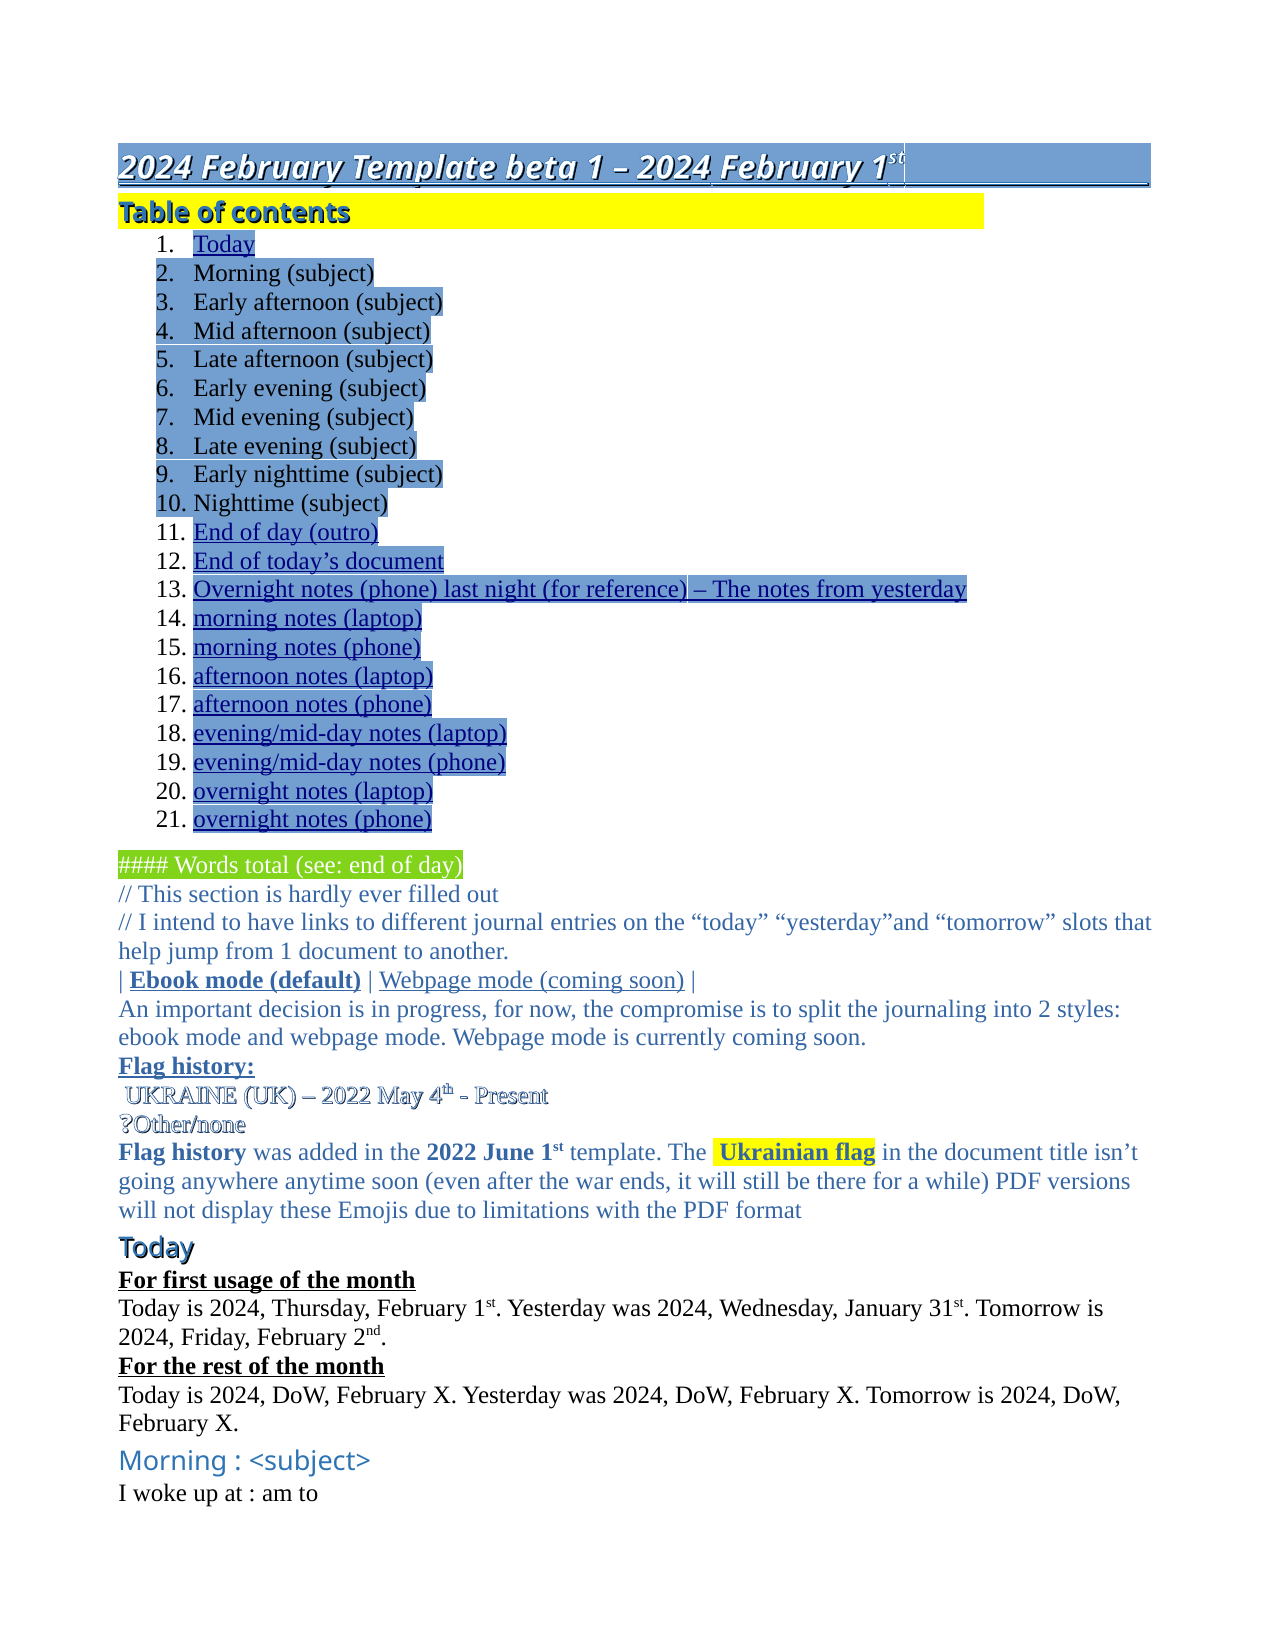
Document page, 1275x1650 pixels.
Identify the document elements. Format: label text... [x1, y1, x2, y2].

list Nighttime (subject) [156, 488, 1157, 517]
list Mid evening (subject) [156, 402, 1157, 431]
list Overnight notes (phone) last night (for reference) – The notes from yesterday [156, 574, 1157, 603]
list Mid afternoon (subject) [156, 316, 1157, 344]
text ❓️Other/none [118, 1109, 1157, 1137]
list afternoon notes (phone) [156, 689, 1157, 718]
list Today [156, 229, 1157, 258]
list Early evening (subject) [156, 373, 1157, 402]
list overnight notes (phone) [156, 804, 1157, 833]
list Morning (subject) [156, 258, 1157, 287]
text Today is 2024, Thursday, February 1st. Yesterday was 2024, Wednesday, January 31st. Tomorrow is 2024, Friday, February 2nd. [118, 1293, 1157, 1351]
list morning notes (laptop) [156, 603, 1157, 632]
text Flag history: [118, 1051, 1157, 1080]
subtitle Morning : <subject> [118, 1441, 1157, 1478]
list overnight notes (laptop) [156, 776, 1157, 804]
subtitle Today [118, 1228, 1157, 1265]
list evening/mid-day notes (laptop) [156, 718, 1157, 747]
subtitle Table of contents [118, 193, 1157, 229]
list Early nighttime (subject) [156, 459, 1157, 488]
list Early afternoon (subject) [156, 287, 1157, 316]
list Late afternoon (subject) [156, 344, 1157, 373]
text | Ebook mode (default) | Webpage mode (coming soon) | [118, 965, 1157, 994]
list afternoon notes (laptop) [156, 661, 1157, 689]
text I woke up at : am to [118, 1478, 1157, 1507]
text Flag history was added in the 2022 June 1st template. The 🇺🇦️ Ukrainian flag in the document title isn’t going anywhere anytime soon (even after the war ends, it will still be there for a while) PDF versions will not display these Emojis due to limitations with the PDF format [118, 1137, 1157, 1224]
list End of today’s document [156, 546, 1157, 574]
text // I intend to have links to different journal entries on the “today” “yesterday”and “tomorrow” slots that help jump from 1 document to another. [118, 907, 1157, 965]
text 🇺🇦️ UKRAINE (UK) – 2022 May 4th - Present [118, 1080, 1157, 1109]
list End of day (outro) [156, 517, 1157, 546]
subtitle 2024 February Template beta 1 – 2024 February 1st [118, 143, 1157, 188]
list morning notes (phone) [156, 632, 1157, 661]
text Today is 2024, DoW, February X. Yesterday was 2024, DoW, February X. Tomorrow is 2024, DoW, February X. [118, 1380, 1157, 1437]
text #### Words total (see: end of day) [118, 850, 1157, 879]
text An important decision is in progress, for now, the compromise is to split the journaling into 2 styles: ebook mode and webpage mode. Webpage mode is currently coming soon. [118, 994, 1157, 1051]
text For the rest of the month [118, 1351, 1157, 1380]
text // This section is hardly ever filled out [118, 879, 1157, 907]
list evening/mid-day notes (phone) [156, 747, 1157, 776]
text For first usage of the month [118, 1265, 1157, 1293]
list Late evening (subject) [156, 431, 1157, 459]
